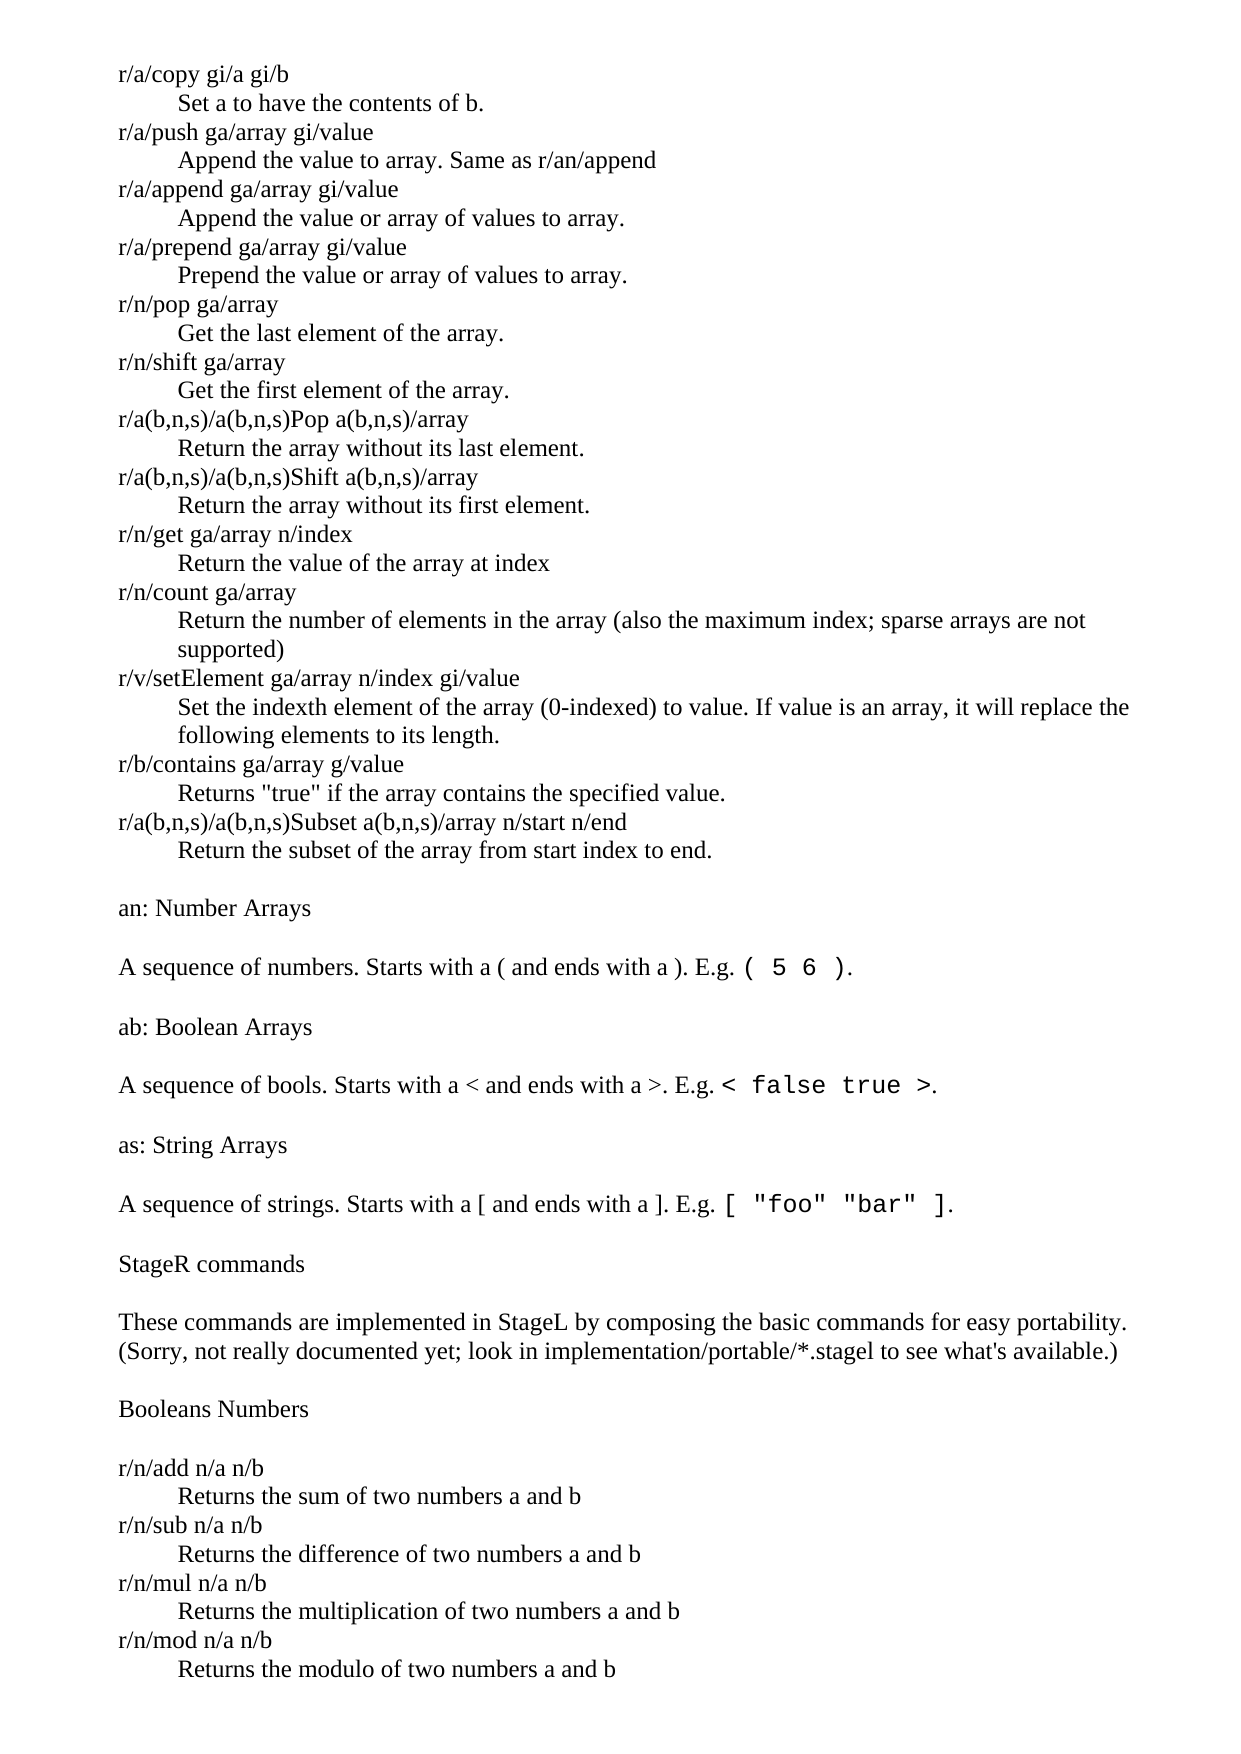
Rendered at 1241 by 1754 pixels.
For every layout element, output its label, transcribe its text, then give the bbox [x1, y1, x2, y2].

list Set the indexth element of the array (0-indexed) to value. If value is an array, it will replace the following elements to its length. [177, 692, 1181, 749]
list Return the array without its last element. [177, 433, 1181, 462]
list Returns the difference of two numbers a and b [177, 1539, 1181, 1568]
list Returns "true" if the array contains the specified value. [177, 778, 1181, 807]
list Returns the sum of two numbers a and b [177, 1481, 1181, 1510]
text A sequence of numbers. Starts with a ( and ends with a ). E.g. ( 5 6 ). [118, 952, 1181, 983]
subtitle r/a/append ga/array gi/value [118, 174, 1181, 203]
list Returns the modulo of two numbers a and b [177, 1654, 1181, 1683]
subtitle r/n/shift ga/array [118, 347, 1181, 375]
text an: Number Arrays [118, 893, 1181, 922]
list Return the array without its first element. [177, 490, 1181, 519]
subtitle r/n/mul n/a n/b [118, 1568, 1181, 1596]
list Return the subset of the array from start index to end. [177, 835, 1181, 864]
subtitle r/n/get ga/array n/index [118, 519, 1181, 548]
list Append the value to array. Same as r/an/append [177, 145, 1181, 174]
subtitle r/n/mod n/a n/b [118, 1625, 1181, 1654]
subtitle r/v/setElement ga/array n/index gi/value [118, 663, 1181, 692]
subtitle r/a(b,n,s)/a(b,n,s)Shift a(b,n,s)/array [118, 462, 1181, 490]
subtitle r/n/count ga/array [118, 577, 1181, 605]
subtitle r/b/contains ga/array g/value [118, 749, 1181, 778]
subtitle r/n/add n/a n/b [118, 1453, 1181, 1481]
list Prepend the value or array of values to array. [177, 260, 1181, 289]
text A sequence of strings. Starts with a [ and ends with a ]. E.g. [ "foo" "bar" ]. [118, 1189, 1181, 1220]
list Append the value or array of values to array. [177, 203, 1181, 232]
list Get the last element of the array. [177, 318, 1181, 347]
subtitle r/a/prepend ga/array gi/value [118, 232, 1181, 260]
list Return the value of the array at index [177, 548, 1181, 577]
text as: String Arrays [118, 1131, 1181, 1159]
subtitle r/n/sub n/a n/b [118, 1510, 1181, 1539]
list Returns the multiplication of two numbers a and b [177, 1596, 1181, 1625]
list Get the first element of the array. [177, 375, 1181, 404]
subtitle r/a/copy gi/a gi/b [118, 59, 1181, 88]
text These commands are implemented in StageL by composing the basic commands for easy portability. (Sorry, not really documented yet; look in implementation/portable/*.stagel to see what's available.) [118, 1307, 1181, 1365]
subtitle r/a(b,n,s)/a(b,n,s)Subset a(b,n,s)/array n/start n/end [118, 807, 1181, 835]
subtitle r/a(b,n,s)/a(b,n,s)Pop a(b,n,s)/array [118, 404, 1181, 433]
text StageR commands [118, 1249, 1181, 1278]
text Booleans Numbers [118, 1394, 1181, 1423]
list Set a to have the contents of b. [177, 88, 1181, 117]
subtitle r/a/push ga/array gi/value [118, 117, 1181, 145]
text ab: Boolean Arrays [118, 1012, 1181, 1041]
subtitle r/n/pop ga/array [118, 289, 1181, 318]
list Return the number of elements in the array (also the maximum index; sparse arrays are not supported) [177, 605, 1181, 663]
text A sequence of bools. Starts with a < and ends with a >. E.g. < false true >. [118, 1070, 1181, 1101]
